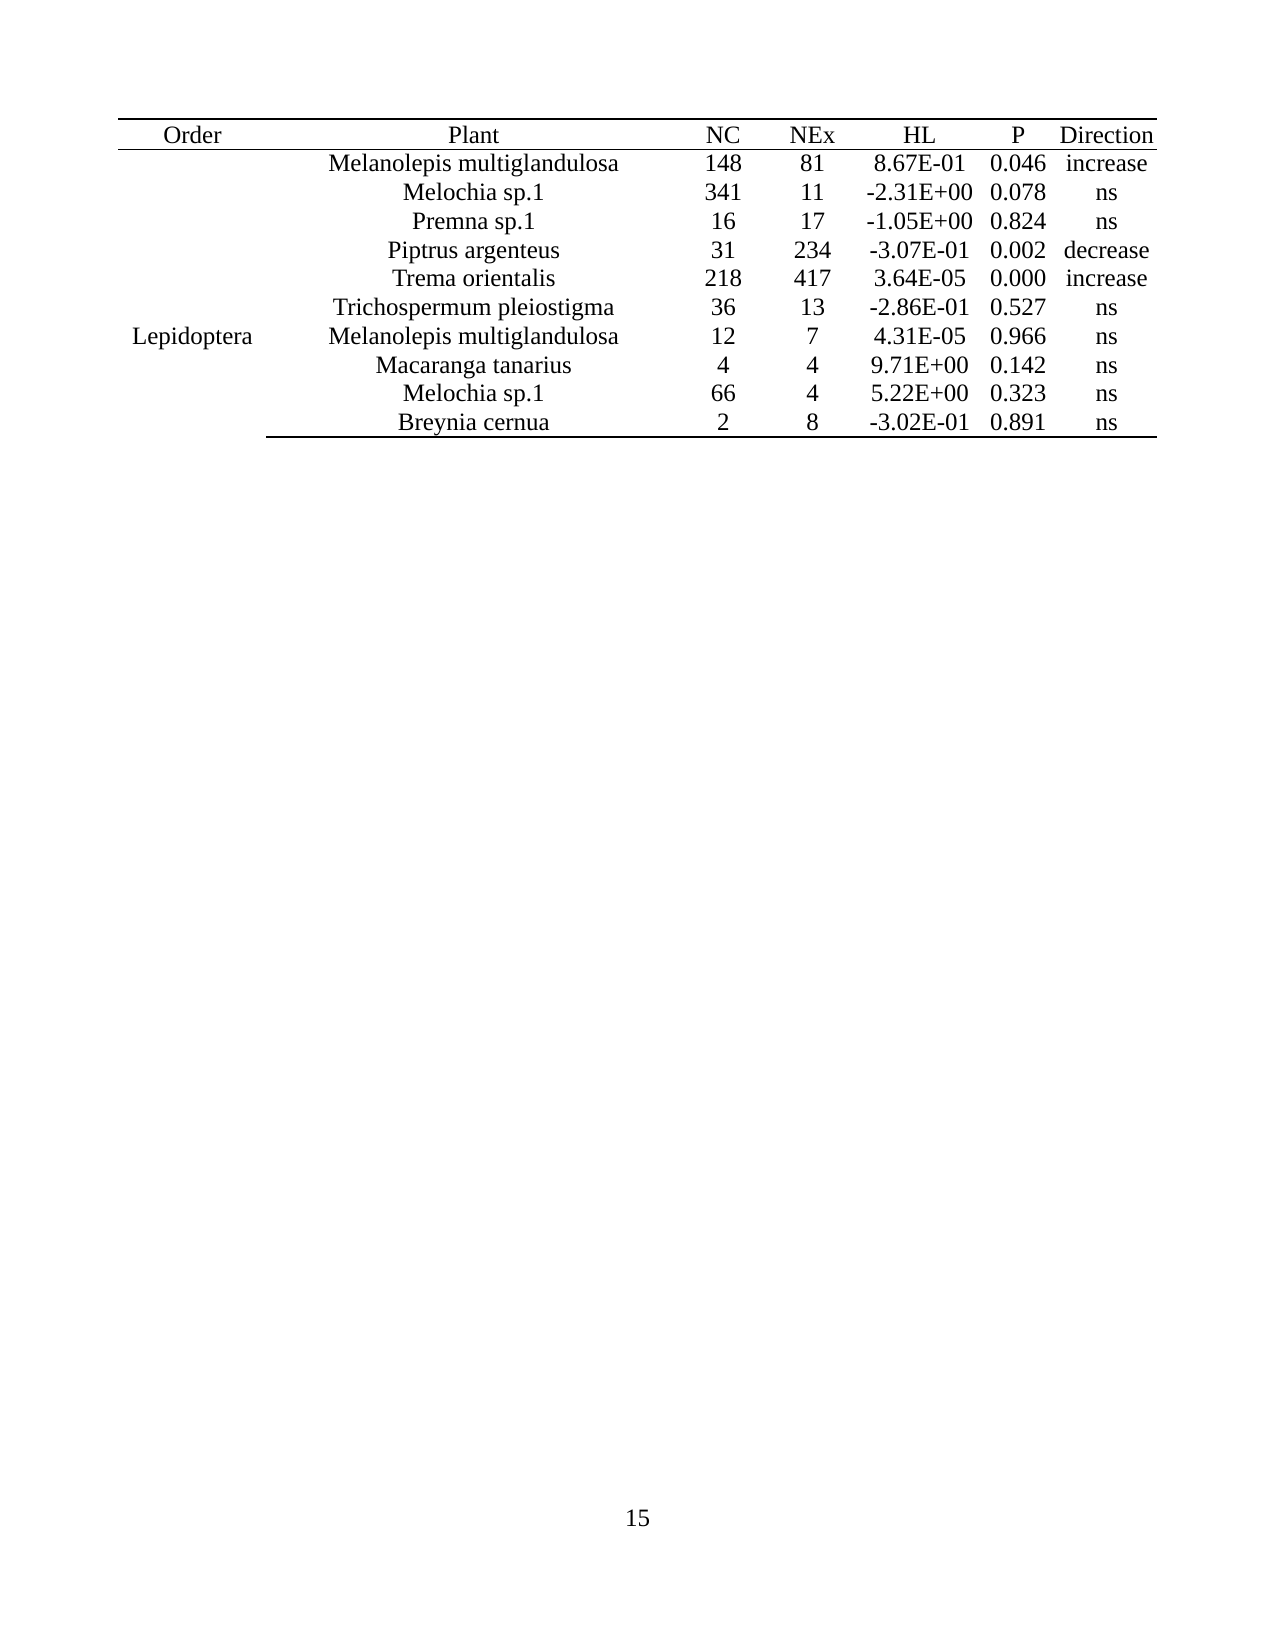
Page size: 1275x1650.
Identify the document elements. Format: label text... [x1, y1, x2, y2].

table_cell Trema orientalis [266, 264, 681, 292]
table_cell increase [1056, 150, 1157, 177]
table_cell 218 [681, 264, 765, 292]
table_cell Macaranga tanarius [266, 350, 681, 378]
table_cell ns [1056, 321, 1157, 350]
table_cell 417 [765, 264, 859, 292]
table_cell 0.078 [980, 177, 1056, 206]
table_header HL [859, 120, 980, 148]
table_cell 36 [681, 292, 765, 321]
table_cell 31 [681, 235, 765, 263]
table_cell 12 [681, 321, 765, 350]
table_cell -3.02E-01 [859, 407, 980, 436]
table_cell [118, 150, 266, 235]
table_cell 9.71E+00 [859, 350, 980, 378]
table_cell Melanolepis multiglandulosa [266, 321, 681, 350]
table_cell 17 [765, 206, 859, 235]
table_cell Melochia sp.1 [266, 177, 681, 206]
table_header Order [118, 120, 266, 148]
table_cell 81 [765, 150, 859, 177]
table_cell ns [1056, 292, 1157, 321]
table_header P [980, 120, 1056, 148]
table_cell Trichospermum pleiostigma [266, 292, 681, 321]
table_cell 0.002 [980, 235, 1056, 263]
table_header Direction [1056, 120, 1157, 148]
table_cell -3.07E-01 [859, 235, 980, 263]
table_cell Piptrus argenteus [266, 235, 681, 263]
table_cell 3.64E-05 [859, 264, 980, 292]
table_cell 234 [765, 235, 859, 263]
table_cell ns [1056, 350, 1157, 378]
table_cell 4 [681, 350, 765, 378]
table_cell 4 [765, 379, 859, 407]
table_header NC [681, 120, 765, 148]
table_cell increase [1056, 264, 1157, 292]
table_cell 0.000 [980, 264, 1056, 292]
table_cell Melochia sp.1 [266, 379, 681, 407]
table_cell 0.046 [980, 150, 1056, 177]
table_cell 4 [765, 350, 859, 378]
table_cell 0.323 [980, 379, 1056, 407]
table_cell 7 [765, 321, 859, 350]
table_cell 8 [765, 407, 859, 436]
table_cell 16 [681, 206, 765, 235]
table_cell Premna sp.1 [266, 206, 681, 235]
table_cell 13 [765, 292, 859, 321]
table_cell 66 [681, 379, 765, 407]
table_cell Lepidoptera [118, 235, 266, 436]
table_cell ns [1056, 379, 1157, 407]
table_cell -1.05E+00 [859, 206, 980, 235]
table_cell ns [1056, 206, 1157, 235]
table_header NEx [765, 120, 859, 148]
table_cell Breynia cernua [266, 407, 681, 436]
table_cell 11 [765, 177, 859, 206]
table_cell 0.891 [980, 407, 1056, 436]
table_cell decrease [1056, 235, 1157, 263]
table_cell Melanolepis multiglandulosa [266, 150, 681, 177]
table_cell -2.31E+00 [859, 177, 980, 206]
table_cell 4.31E-05 [859, 321, 980, 350]
table_cell 0.142 [980, 350, 1056, 378]
table_cell 341 [681, 177, 765, 206]
table_header Plant [266, 120, 681, 148]
table_cell 148 [681, 150, 765, 177]
table_cell 2 [681, 407, 765, 436]
table_cell 5.22E+00 [859, 379, 980, 407]
table_cell 0.824 [980, 206, 1056, 235]
table_cell 0.527 [980, 292, 1056, 321]
table_cell 0.966 [980, 321, 1056, 350]
table_cell -2.86E-01 [859, 292, 980, 321]
table_cell ns [1056, 177, 1157, 206]
table_cell 8.67E-01 [859, 150, 980, 177]
table_cell ns [1056, 407, 1157, 436]
